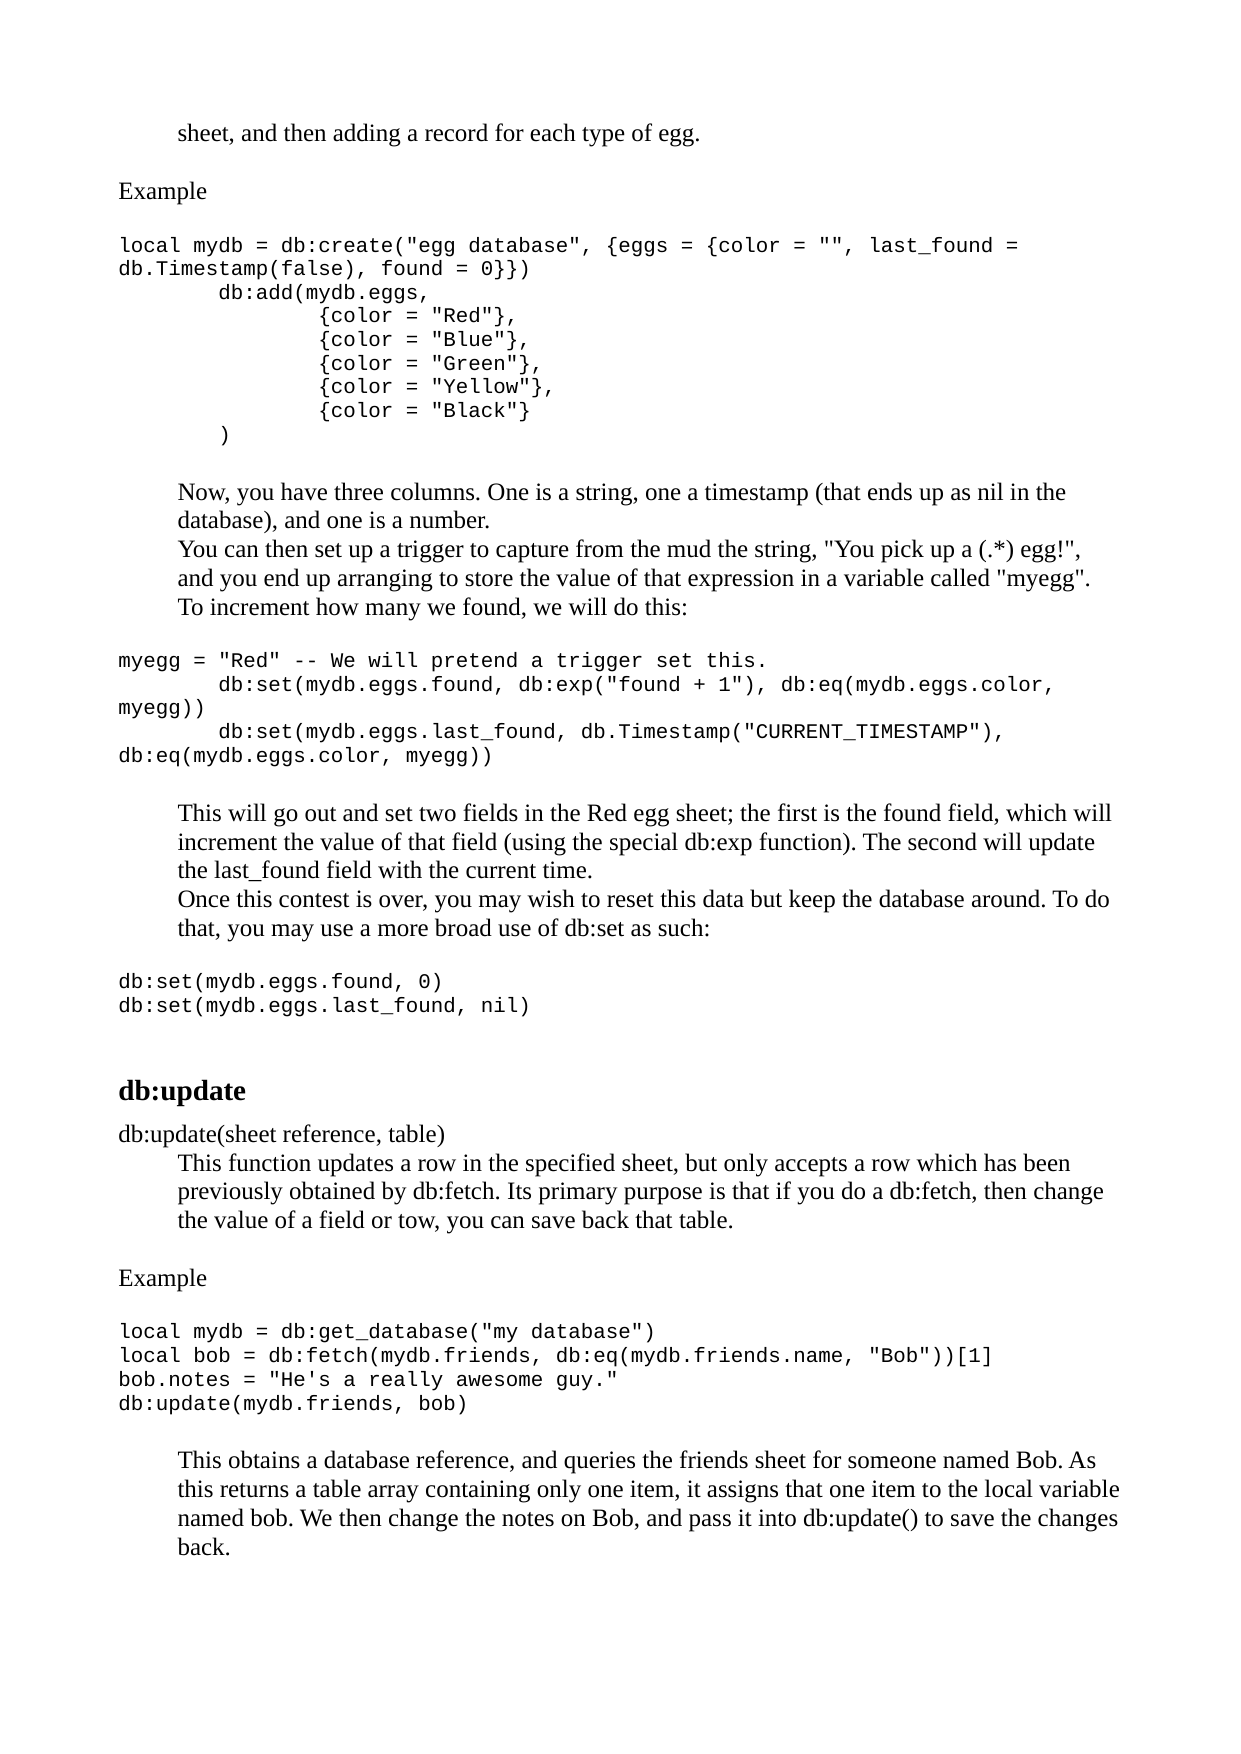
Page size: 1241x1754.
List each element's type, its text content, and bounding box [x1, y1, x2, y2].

list To increment how many we found, we will do this: [177, 592, 1122, 621]
text {color = "Green"}, [118, 353, 1122, 376]
text db:set(mydb.eggs.last_found, db.Timestamp("CURRENT_TIMESTAMP"), db:eq(mydb.eggs.color, myegg)) [118, 721, 1122, 768]
text db:set(mydb.eggs.last_found, nil) [118, 995, 1122, 1018]
text local mydb = db:create("egg database", {eggs = {color = "", last_found = db.Timestamp(false), found = 0}}) [118, 234, 1122, 282]
text ) [118, 424, 1122, 447]
list Now, you have three columns. One is a string, one a timestamp (that ends up as nil in the database), and one is a number. [177, 477, 1122, 534]
subtitle Example [118, 176, 1122, 205]
text {color = "Black"} [118, 400, 1122, 424]
text {color = "Red"}, [118, 306, 1122, 329]
list You can then set up a trigger to capture from the mud the string, "You pick up a (.*) egg!", and you end up arranging to store the value of that expression in a variable called "myegg". [177, 534, 1122, 592]
list Once this contest is over, you may wish to reset this data but keep the database around. To do that, you may use a more broad use of db:set as such: [177, 884, 1122, 942]
subtitle db:update(sheet reference, table) [118, 1119, 1122, 1148]
list This will go out and set two fields in the Red egg sheet; the first is the found field, which will increment the value of that field (using the special db:exp function). The second will update the last_found field with the current time. [177, 798, 1122, 884]
text local mydb = db:get_database("my database") [118, 1322, 1122, 1345]
subtitle Example [118, 1263, 1122, 1292]
list This function updates a row in the specified sheet, but only accepts a row which has been previously obtained by db:fetch. Its primary purpose is that if you do a db:fetch, then change the value of a field or tow, you can save back that table. [177, 1148, 1122, 1234]
text db:add(mydb.eggs, [118, 282, 1122, 306]
text {color = "Yellow"}, [118, 376, 1122, 400]
text db:set(mydb.eggs.found, db:exp("found + 1"), db:eq(mydb.eggs.color, myegg)) [118, 674, 1122, 721]
list This obtains a database reference, and queries the friends sheet for someone named Bob. As this returns a table array containing only one item, it assigns that one item to the local variable named bob. We then change the notes on Bob, and pass it into db:update() to save the changes back. [177, 1446, 1122, 1561]
text local bob = db:fetch(mydb.friends, db:eq(mydb.friends.name, "Bob"))[1] [118, 1345, 1122, 1369]
text bob.notes = "He's a really awesome guy." [118, 1369, 1122, 1392]
subtitle db:update [118, 1073, 1122, 1106]
text {color = "Blue"}, [118, 329, 1122, 353]
text db:set(mydb.eggs.found, 0) [118, 971, 1122, 995]
text myegg = "Red" -- We will pretend a trigger set this. [118, 650, 1122, 674]
list sheet, and then adding a record for each type of egg. [177, 118, 1122, 147]
text db:update(mydb.friends, bob) [118, 1392, 1122, 1416]
